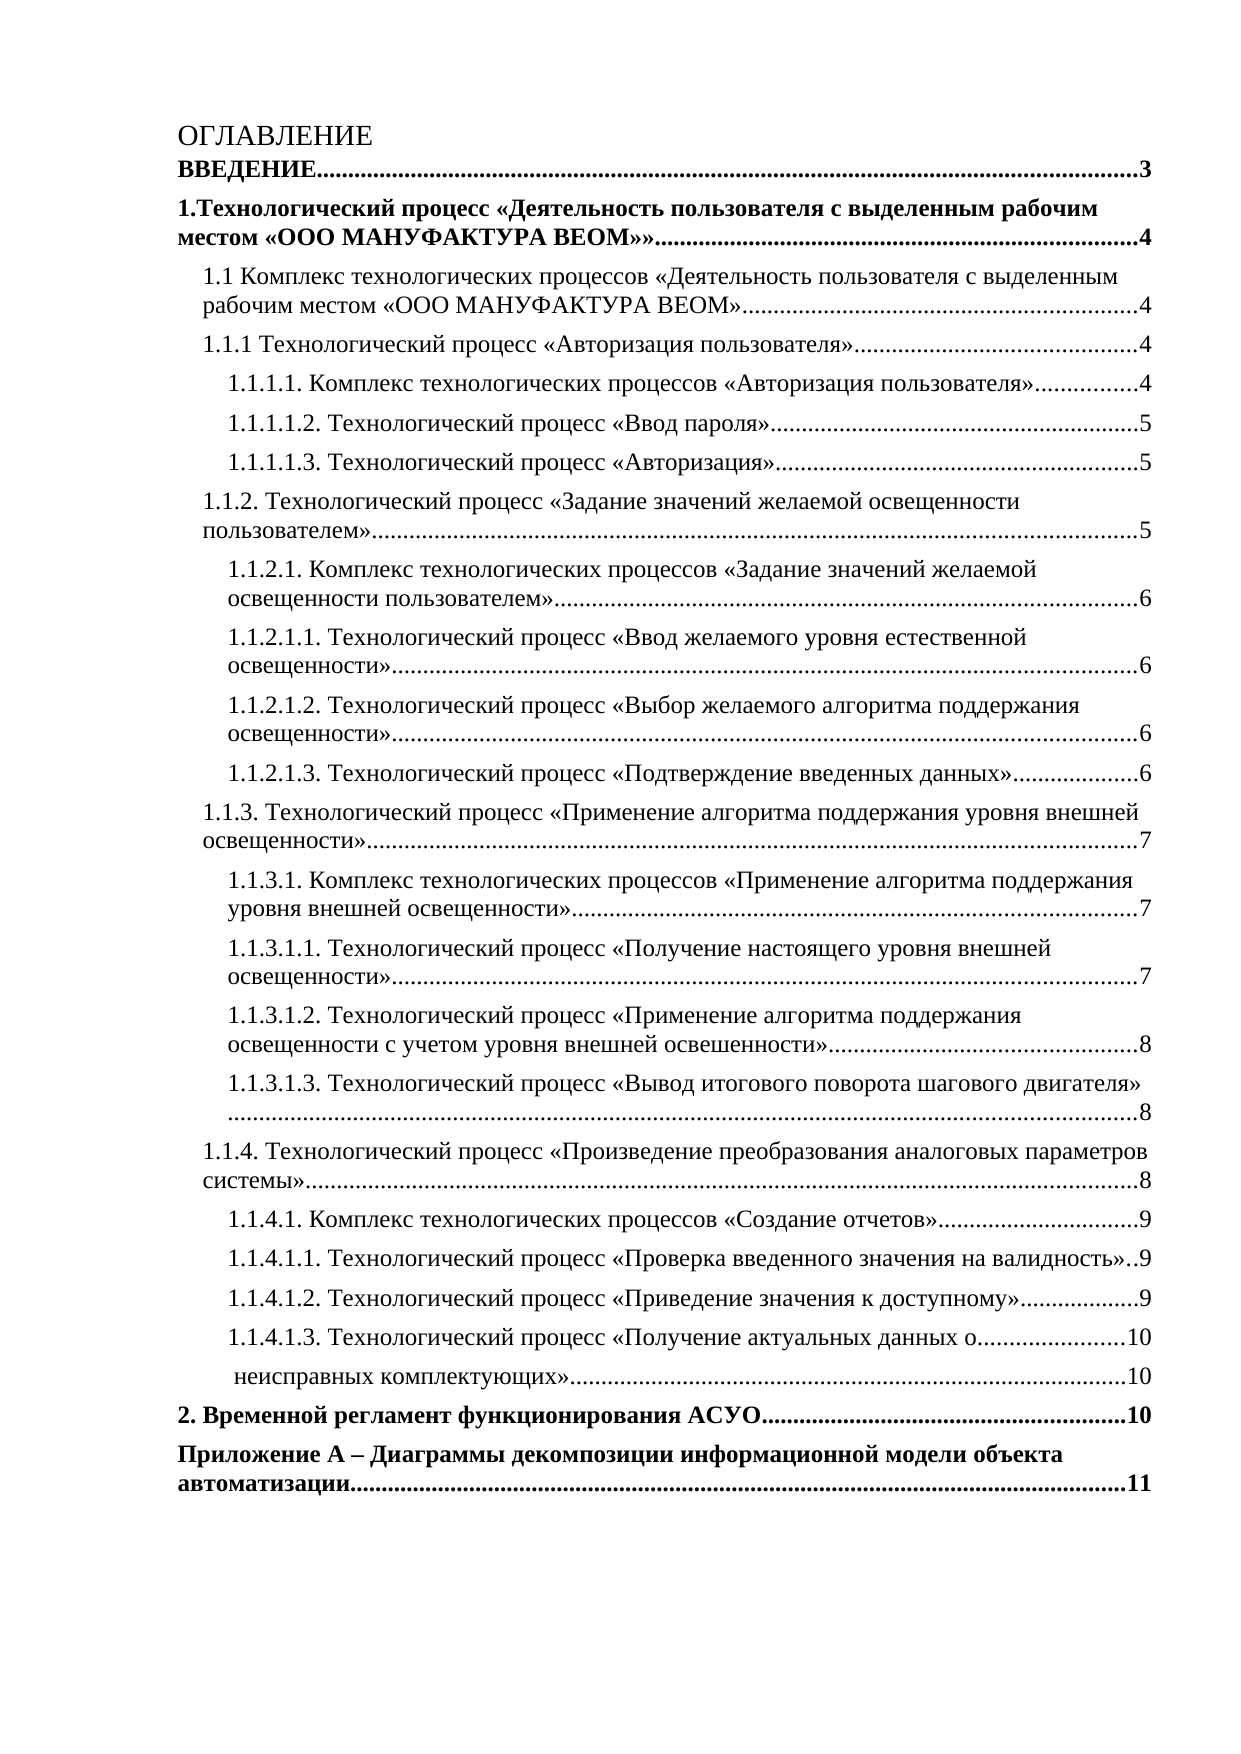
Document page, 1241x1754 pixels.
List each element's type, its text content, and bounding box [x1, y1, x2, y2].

text 1.1.4.1. Комплекс технологических процессов «Создание отчетов» 9 [227, 1204, 1152, 1233]
text 1.1.3.1.2. Технологический процесс «Применение алгоритма поддержания освещенности с учетом уровня внешней освешенности» 8 [227, 1001, 1152, 1058]
text 1.1.1.1.3. Технологический процесс «Авторизация» 5 [227, 447, 1152, 476]
text неисправных комплектующих» 10 [227, 1361, 1152, 1390]
text 1.1.1.1. Комплекс технологических процессов «Авторизация пользователя» 4 [227, 368, 1152, 397]
text 1.1.4.1.3. Технологический процесс «Получение актуальных данных о 10 [227, 1322, 1152, 1351]
text 1.1.2. Технологический процесс «Задание значений желаемой освещенности пользователем» 5 [202, 486, 1152, 543]
text 1.1.2.1.2. Технологический процесс «Выбор желаемого алгоритма поддержания освещенности» 6 [227, 690, 1152, 747]
text 1.1.1 Технологический процесс «Авторизация пользователя» 4 [202, 329, 1152, 358]
text 1.1.3.1.1. Технологический процесс «Получение настоящего уровня внешней освещенности» 7 [227, 933, 1152, 990]
text 1.1.2.1.3. Технологический процесс «Подтверждение введенных данных» 6 [227, 758, 1152, 786]
text ВВЕДЕНИЕ 3 [177, 154, 1152, 183]
text Приложение А – Диаграммы декомпозиции информационной модели объекта автоматизации 11 [177, 1439, 1152, 1497]
text 1.1.2.1. Комплекс технологических процессов «Задание значений желаемой освещенности пользователем» 6 [227, 554, 1152, 611]
text 1.1.3. Технологический процесс «Применение алгоритма поддержания уровня внешней освещенности» 7 [202, 797, 1152, 854]
text 1.1.3.1.3. Технологический процесс «Вывод итогового поворота шагового двигателя» 8 [227, 1068, 1152, 1126]
text 1.1.4.1.1. Технологический процесс «Проверка введенного значения на валидность» 9 [227, 1243, 1152, 1272]
text 1.1 Комплекс технологических процессов «Деятельность пользователя с выделенным рабочим местом «ООО МАНУФАКТУРА ВЕОМ» 4 [202, 261, 1152, 319]
text 1.1.3.1. Комплекс технологических процессов «Применение алгоритма поддержания уровня внешней освещенности» 7 [227, 865, 1152, 922]
subtitle ОГЛАВЛЕНИЕ [177, 118, 1152, 152]
text 1.1.1.1.2. Технологический процесс «Ввод пароля» 5 [227, 408, 1152, 436]
text 1.1.4.1.2. Технологический процесс «Приведение значения к доступному» 9 [227, 1283, 1152, 1311]
text 1.1.2.1.1. Технологический процесс «Ввод желаемого уровня естественной освещенности» 6 [227, 622, 1152, 679]
text 2. Временной регламент функционирования АСУО 10 [177, 1400, 1152, 1429]
text 1.1.4. Технологический процесс «Произведение преобразования аналоговых параметров системы» 8 [202, 1136, 1152, 1194]
text 1.Технологический процесс «Деятельность пользователя с выделенным рабочим местом «ООО МАНУФАКТУРА ВЕОМ»» 4 [177, 193, 1152, 251]
